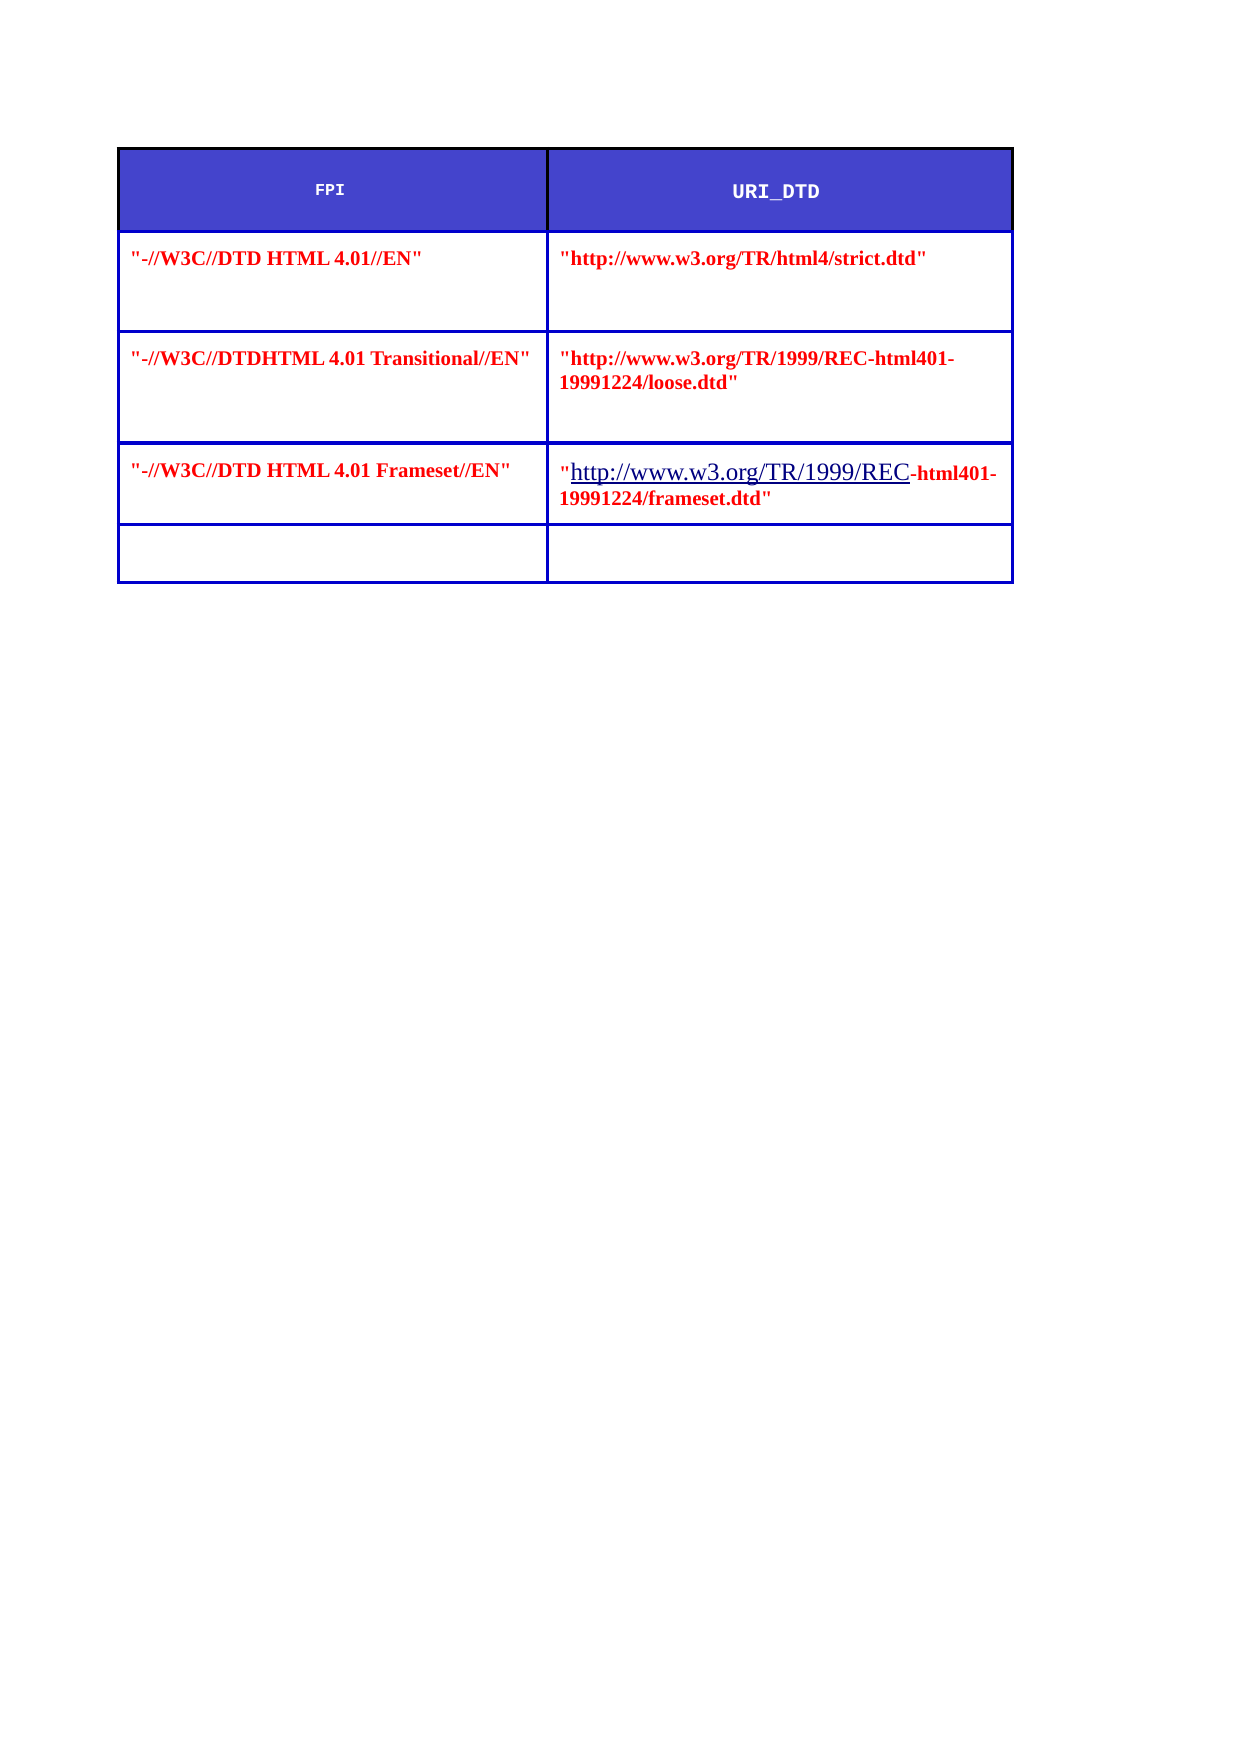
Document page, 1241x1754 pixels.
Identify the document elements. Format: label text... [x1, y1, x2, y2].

table_cell [549, 526, 1011, 581]
table_cell [120, 526, 546, 581]
table_header FPI [120, 150, 546, 230]
table_cell "http://www.w3.org/TR/1999/REC-html401-19991224/loose.dtd" [549, 333, 1011, 441]
table_cell "http://www.w3.org/TR/html4/strict.dtd" [549, 233, 1011, 330]
table_cell "http://www.w3.org/TR/1999/REC-html401-19991224/frameset.dtd" [549, 445, 1011, 523]
table_cell "-//W3C//DTDHTML 4.01 Transitional//EN" [120, 333, 546, 441]
table_header URI_DTD [549, 150, 1011, 230]
table_cell "-//W3C//DTD HTML 4.01 Frameset//EN" [120, 445, 546, 523]
table_cell "-//W3C//DTD HTML 4.01//EN" [120, 233, 546, 330]
